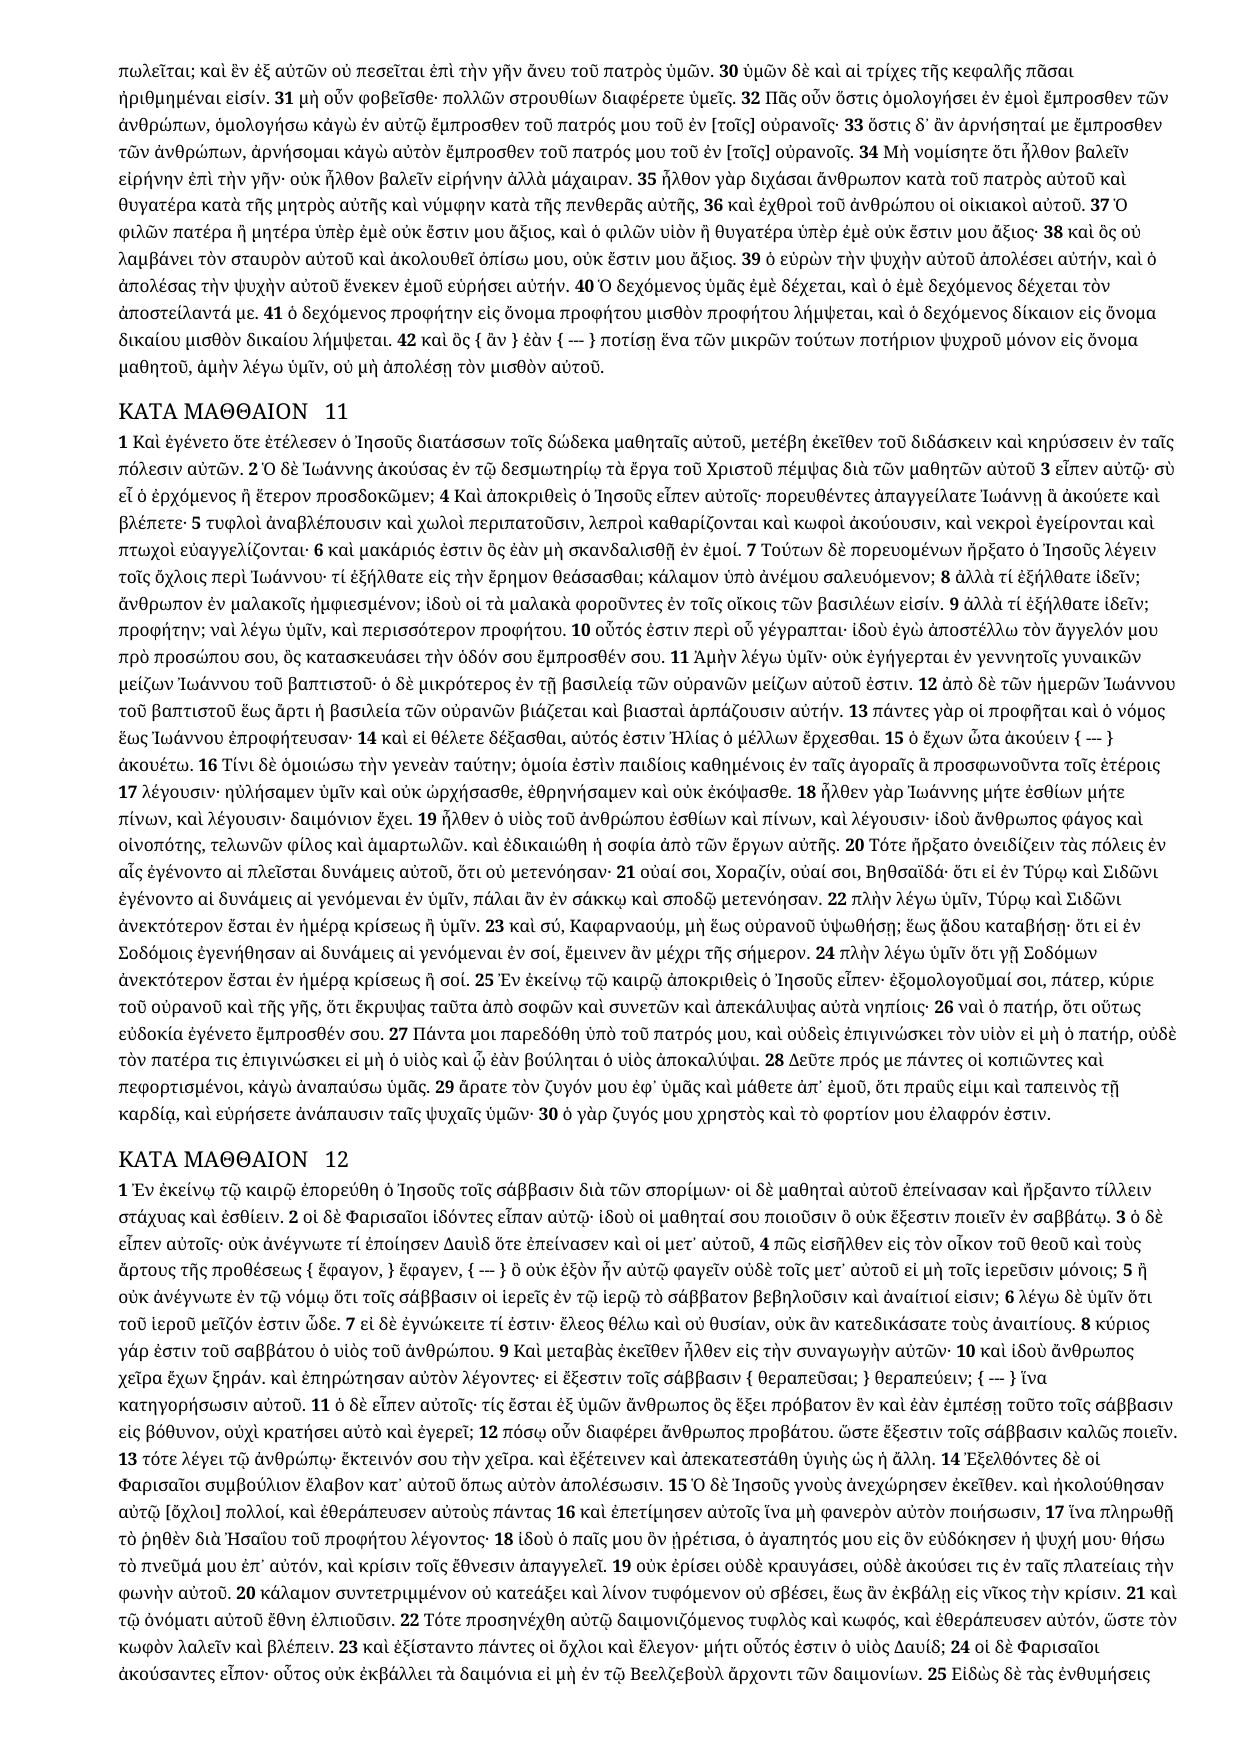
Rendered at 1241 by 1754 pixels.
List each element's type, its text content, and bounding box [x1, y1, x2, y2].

text ΚΑΤΑ ΜΑΘΘΑΙΟΝ 11 [118, 396, 1181, 426]
text ΚΑΤΑ ΜΑΘΘΑΙΟΝ 12 [118, 1144, 1181, 1173]
text 1 Καὶ ἐγένετο ὅτε ἐτέλεσεν ὁ Ἰησοῦς διατάσσων τοῖς δώδεκα μαθηταῖς αὐτοῦ, μετέβη ἐκεῖθεν τοῦ διδάσκειν καὶ κηρύσσειν ἐν ταῖς πόλεσιν αὐτῶν. 2 Ὁ δὲ Ἰωάννης ἀκούσας ἐν τῷ δεσμωτηρίῳ τὰ ἔργα τοῦ Χριστοῦ πέμψας διὰ τῶν μαθητῶν αὐτοῦ 3 εἶπεν αὐτῷ· σὺ εἶ ὁ ἐρχόμενος ἢ ἕτερον προσδοκῶμεν; 4 Καὶ ἀποκριθεὶς ὁ Ἰησοῦς εἶπεν αὐτοῖς· πορευθέντες ἀπαγγείλατε Ἰωάννῃ ἃ ἀκούετε καὶ βλέπετε· 5 τυφλοὶ ἀναβλέπουσιν καὶ χωλοὶ περιπατοῦσιν, λεπροὶ καθαρίζονται καὶ κωφοὶ ἀκούουσιν, καὶ νεκροὶ ἐγείρονται καὶ πτωχοὶ εὐαγγελίζονται· 6 καὶ μακάριός ἐστιν ὃς ἐὰν μὴ σκανδαλισθῇ ἐν ἐμοί. 7 Τούτων δὲ πορευομένων ἤρξατο ὁ Ἰησοῦς λέγειν τοῖς ὄχλοις περὶ Ἰωάννου· τί ἐξήλθατε εἰς τὴν ἔρημον θεάσασθαι; κάλαμον ὑπὸ ἀνέμου σαλευόμενον; 8 ἀλλὰ τί ἐξήλθατε ἰδεῖν; ἄνθρωπον ἐν μαλακοῖς ἠμφιεσμένον; ἰδοὺ οἱ τὰ μαλακὰ φοροῦντες ἐν τοῖς οἴκοις τῶν βασιλέων εἰσίν. 9 ἀλλὰ τί ἐξήλθατε ἰδεῖν; προφήτην; ναὶ λέγω ὑμῖν, καὶ περισσότερον προφήτου. 10 οὗτός ἐστιν περὶ οὗ γέγραπται· ἰδοὺ ἐγὼ ἀποστέλλω τὸν ἄγγελόν μου πρὸ προσώπου σου, ὃς κατασκευάσει τὴν ὁδόν σου ἔμπροσθέν σου. 11 Ἀμὴν λέγω ὑμῖν· οὐκ ἐγήγερται ἐν γεννητοῖς γυναικῶν μείζων Ἰωάννου τοῦ βαπτιστοῦ· ὁ δὲ μικρότερος ἐν τῇ βασιλείᾳ τῶν οὐρανῶν μείζων αὐτοῦ ἐστιν. 12 ἀπὸ δὲ τῶν ἡμερῶν Ἰωάννου τοῦ βαπτιστοῦ ἕως ἄρτι ἡ βασιλεία τῶν οὐρανῶν βιάζεται καὶ βιασταὶ ἁρπάζουσιν αὐτήν. 13 πάντες γὰρ οἱ προφῆται καὶ ὁ νόμος ἕως Ἰωάννου ἐπροφήτευσαν· 14 καὶ εἰ θέλετε δέξασθαι, αὐτός ἐστιν Ἠλίας ὁ μέλλων ἔρχεσθαι. 15 ὁ ἔχων ὦτα ἀκούειν { --- } ἀκουέτω. 16 Τίνι δὲ ὁμοιώσω τὴν γενεὰν ταύτην; ὁμοία ἐστὶν παιδίοις καθημένοις ἐν ταῖς ἀγοραῖς ἃ προσφωνοῦντα τοῖς ἑτέροις 17 λέγουσιν· ηὐλήσαμεν ὑμῖν καὶ οὐκ ὠρχήσασθε, ἐθρηνήσαμεν καὶ οὐκ ἐκόψασθε. 18 ἦλθεν γὰρ Ἰωάννης μήτε ἐσθίων μήτε πίνων, καὶ λέγουσιν· δαιμόνιον ἔχει. 19 ἦλθεν ὁ υἱὸς τοῦ ἀνθρώπου ἐσθίων καὶ πίνων, καὶ λέγουσιν· ἰδοὺ ἄνθρωπος φάγος καὶ οἰνοπότης, τελωνῶν φίλος καὶ ἁμαρτωλῶν. καὶ ἐδικαιώθη ἡ σοφία ἀπὸ τῶν ἔργων αὐτῆς. 20 Τότε ἤρξατο ὀνειδίζειν τὰς πόλεις ἐν αἷς ἐγένοντο αἱ πλεῖσται δυνάμεις αὐτοῦ, ὅτι οὐ μετενόησαν· 21 οὐαί σοι, Χοραζίν, οὐαί σοι, Βηθσαϊδά· ὅτι εἰ ἐν Τύρῳ καὶ Σιδῶνι ἐγένοντο αἱ δυνάμεις αἱ γενόμεναι ἐν ὑμῖν, πάλαι ἂν ἐν σάκκῳ καὶ σποδῷ μετενόησαν. 22 πλὴν λέγω ὑμῖν, Τύρῳ καὶ Σιδῶνι ἀνεκτότερον ἔσται ἐν ἡμέρᾳ κρίσεως ἢ ὑμῖν. 23 καὶ σύ, Καφαρναούμ, μὴ ἕως οὐρανοῦ ὑψωθήσῃ; ἕως ᾅδου καταβήσῃ· ὅτι εἰ ἐν Σοδόμοις ἐγενήθησαν αἱ δυνάμεις αἱ γενόμεναι ἐν σοί, ἔμεινεν ἂν μέχρι τῆς σήμερον. 24 πλὴν λέγω ὑμῖν ὅτι γῇ Σοδόμων ἀνεκτότερον ἔσται ἐν ἡμέρᾳ κρίσεως ἢ σοί. 25 Ἐν ἐκείνῳ τῷ καιρῷ ἀποκριθεὶς ὁ Ἰησοῦς εἶπεν· ἐξομολογοῦμαί σοι, πάτερ, κύριε τοῦ οὐρανοῦ καὶ τῆς γῆς, ὅτι ἔκρυψας ταῦτα ἀπὸ σοφῶν καὶ συνετῶν καὶ ἀπεκάλυψας αὐτὰ νηπίοις· 26 ναὶ ὁ πατήρ, ὅτι οὕτως εὐδοκία ἐγένετο ἔμπροσθέν σου. 27 Πάντα μοι παρεδόθη ὑπὸ τοῦ πατρός μου, καὶ οὐδεὶς ἐπιγινώσκει τὸν υἱὸν εἰ μὴ ὁ πατήρ, οὐδὲ τὸν πατέρα τις ἐπιγινώσκει εἰ μὴ ὁ υἱὸς καὶ ᾧ ἐὰν βούληται ὁ υἱὸς ἀποκαλύψαι. 28 Δεῦτε πρός με πάντες οἱ κοπιῶντες καὶ πεφορτισμένοι, κἀγὼ ἀναπαύσω ὑμᾶς. 29 ἄρατε τὸν ζυγόν μου ἐφ᾽ ὑμᾶς καὶ μάθετε ἀπ᾽ ἐμοῦ, ὅτι πραΰς εἰμι καὶ ταπεινὸς τῇ καρδίᾳ, καὶ εὑρήσετε ἀνάπαυσιν ταῖς ψυχαῖς ὑμῶν· 30 ὁ γὰρ ζυγός μου χρηστὸς καὶ τὸ φορτίον μου ἐλαφρόν ἐστιν. [118, 430, 1181, 1126]
text 1 Ἐν ἐκείνῳ τῷ καιρῷ ἐπορεύθη ὁ Ἰησοῦς τοῖς σάββασιν διὰ τῶν σπορίμων· οἱ δὲ μαθηταὶ αὐτοῦ ἐπείνασαν καὶ ἤρξαντο τίλλειν στάχυας καὶ ἐσθίειν. 2 οἱ δὲ Φαρισαῖοι ἰδόντες εἶπαν αὐτῷ· ἰδοὺ οἱ μαθηταί σου ποιοῦσιν ὃ οὐκ ἔξεστιν ποιεῖν ἐν σαββάτῳ. 3 ὁ δὲ εἶπεν αὐτοῖς· οὐκ ἀνέγνωτε τί ἐποίησεν Δαυὶδ ὅτε ἐπείνασεν καὶ οἱ μετ᾽ αὐτοῦ, 4 πῶς εἰσῆλθεν εἰς τὸν οἶκον τοῦ θεοῦ καὶ τοὺς ἄρτους τῆς προθέσεως { ἔφαγον, } ἔφαγεν, { --- } ὃ οὐκ ἐξὸν ἦν αὐτῷ φαγεῖν οὐδὲ τοῖς μετ᾽ αὐτοῦ εἰ μὴ τοῖς ἱερεῦσιν μόνοις; 5 ἢ οὐκ ἀνέγνωτε ἐν τῷ νόμῳ ὅτι τοῖς σάββασιν οἱ ἱερεῖς ἐν τῷ ἱερῷ τὸ σάββατον βεβηλοῦσιν καὶ ἀναίτιοί εἰσιν; 6 λέγω δὲ ὑμῖν ὅτι τοῦ ἱεροῦ μεῖζόν ἐστιν ὧδε. 7 εἰ δὲ ἐγνώκειτε τί ἐστιν· ἔλεος θέλω καὶ οὐ θυσίαν, οὐκ ἂν κατεδικάσατε τοὺς ἀναιτίους. 8 κύριος γάρ ἐστιν τοῦ σαββάτου ὁ υἱὸς τοῦ ἀνθρώπου. 9 Καὶ μεταβὰς ἐκεῖθεν ἦλθεν εἰς τὴν συναγωγὴν αὐτῶν· 10 καὶ ἰδοὺ ἄνθρωπος χεῖρα ἔχων ξηράν. καὶ ἐπηρώτησαν αὐτὸν λέγοντες· εἰ ἔξεστιν τοῖς σάββασιν { θεραπεῦσαι; } θεραπεύειν; { --- } ἵνα κατηγορήσωσιν αὐτοῦ. 11 ὁ δὲ εἶπεν αὐτοῖς· τίς ἔσται ἐξ ὑμῶν ἄνθρωπος ὃς ἕξει πρόβατον ἓν καὶ ἐὰν ἐμπέσῃ τοῦτο τοῖς σάββασιν εἰς βόθυνον, οὐχὶ κρατήσει αὐτὸ καὶ ἐγερεῖ; 12 πόσῳ οὖν διαφέρει ἄνθρωπος προβάτου. ὥστε ἔξεστιν τοῖς σάββασιν καλῶς ποιεῖν. 13 τότε λέγει τῷ ἀνθρώπῳ· ἔκτεινόν σου τὴν χεῖρα. καὶ ἐξέτεινεν καὶ ἀπεκατεστάθη ὑγιὴς ὡς ἡ ἄλλη. 14 Ἐξελθόντες δὲ οἱ Φαρισαῖοι συμβούλιον ἔλαβον κατ᾽ αὐτοῦ ὅπως αὐτὸν ἀπολέσωσιν. 15 Ὁ δὲ Ἰησοῦς γνοὺς ἀνεχώρησεν ἐκεῖθεν. καὶ ἠκολούθησαν αὐτῷ [ὄχλοι] πολλοί, καὶ ἐθεράπευσεν αὐτοὺς πάντας 16 καὶ ἐπετίμησεν αὐτοῖς ἵνα μὴ φανερὸν αὐτὸν ποιήσωσιν, 17 ἵνα πληρωθῇ τὸ ῥηθὲν διὰ Ἠσαΐου τοῦ προφήτου λέγοντος· 18 ἰδοὺ ὁ παῖς μου ὃν ᾑρέτισα, ὁ ἀγαπητός μου εἰς ὃν εὐδόκησεν ἡ ψυχή μου· θήσω τὸ πνεῦμά μου ἐπ᾽ αὐτόν, καὶ κρίσιν τοῖς ἔθνεσιν ἀπαγγελεῖ. 19 οὐκ ἐρίσει οὐδὲ κραυγάσει, οὐδὲ ἀκούσει τις ἐν ταῖς πλατείαις τὴν φωνὴν αὐτοῦ. 20 κάλαμον συντετριμμένον οὐ κατεάξει καὶ λίνον τυφόμενον οὐ σβέσει, ἕως ἂν ἐκβάλῃ εἰς νῖκος τὴν κρίσιν. 21 καὶ τῷ ὀνόματι αὐτοῦ ἔθνη ἐλπιοῦσιν. 22 Τότε προσηνέχθη αὐτῷ δαιμονιζόμενος τυφλὸς καὶ κωφός, καὶ ἐθεράπευσεν αὐτόν, ὥστε τὸν κωφὸν λαλεῖν καὶ βλέπειν. 23 καὶ ἐξίσταντο πάντες οἱ ὄχλοι καὶ ἔλεγον· μήτι οὗτός ἐστιν ὁ υἱὸς Δαυίδ; 24 οἱ δὲ Φαρισαῖοι ἀκούσαντες εἶπον· οὗτος οὐκ ἐκβάλλει τὰ δαιμόνια εἰ μὴ ἐν τῷ Βεελζεβοὺλ ἄρχοντι τῶν δαιμονίων. 25 Εἰδὼς δὲ τὰς ἐνθυμήσεις [118, 1178, 1181, 1685]
text πωλεῖται; καὶ ἓν ἐξ αὐτῶν οὐ πεσεῖται ἐπὶ τὴν γῆν ἄνευ τοῦ πατρὸς ὑμῶν. 30 ὑμῶν δὲ καὶ αἱ τρίχες τῆς κεφαλῆς πᾶσαι ἠριθμημέναι εἰσίν. 31 μὴ οὖν φοβεῖσθε· πολλῶν στρουθίων διαφέρετε ὑμεῖς. 32 Πᾶς οὖν ὅστις ὁμολογήσει ἐν ἐμοὶ ἔμπροσθεν τῶν ἀνθρώπων, ὁμολογήσω κἀγὼ ἐν αὐτῷ ἔμπροσθεν τοῦ πατρός μου τοῦ ἐν [τοῖς] οὐρανοῖς· 33 ὅστις δ᾽ ἂν ἀρνήσηταί με ἔμπροσθεν τῶν ἀνθρώπων, ἀρνήσομαι κἀγὼ αὐτὸν ἔμπροσθεν τοῦ πατρός μου τοῦ ἐν [τοῖς] οὐρανοῖς. 34 Μὴ νομίσητε ὅτι ἦλθον βαλεῖν εἰρήνην ἐπὶ τὴν γῆν· οὐκ ἦλθον βαλεῖν εἰρήνην ἀλλὰ μάχαιραν. 35 ἦλθον γὰρ διχάσαι ἄνθρωπον κατὰ τοῦ πατρὸς αὐτοῦ καὶ θυγατέρα κατὰ τῆς μητρὸς αὐτῆς καὶ νύμφην κατὰ τῆς πενθερᾶς αὐτῆς, 36 καὶ ἐχθροὶ τοῦ ἀνθρώπου οἱ οἰκιακοὶ αὐτοῦ. 37 Ὁ φιλῶν πατέρα ἢ μητέρα ὑπὲρ ἐμὲ οὐκ ἔστιν μου ἄξιος, καὶ ὁ φιλῶν υἱὸν ἢ θυγατέρα ὑπὲρ ἐμὲ οὐκ ἔστιν μου ἄξιος· 38 καὶ ὃς οὐ λαμβάνει τὸν σταυρὸν αὐτοῦ καὶ ἀκολουθεῖ ὀπίσω μου, οὐκ ἔστιν μου ἄξιος. 39 ὁ εὑρὼν τὴν ψυχὴν αὐτοῦ ἀπολέσει αὐτήν, καὶ ὁ ἀπολέσας τὴν ψυχὴν αὐτοῦ ἕνεκεν ἐμοῦ εὑρήσει αὐτήν. 40 Ὁ δεχόμενος ὑμᾶς ἐμὲ δέχεται, καὶ ὁ ἐμὲ δεχόμενος δέχεται τὸν ἀποστείλαντά με. 41 ὁ δεχόμενος προφήτην εἰς ὄνομα προφήτου μισθὸν προφήτου λήμψεται, καὶ ὁ δεχόμενος δίκαιον εἰς ὄνομα δικαίου μισθὸν δικαίου λήμψεται. 42 καὶ ὃς { ἂν } ἐὰν { --- } ποτίσῃ ἕνα τῶν μικρῶν τούτων ποτήριον ψυχροῦ μόνον εἰς ὄνομα μαθητοῦ, ἀμὴν λέγω ὑμῖν, οὐ μὴ ἀπολέσῃ τὸν μισθὸν αὐτοῦ. [118, 59, 1181, 378]
